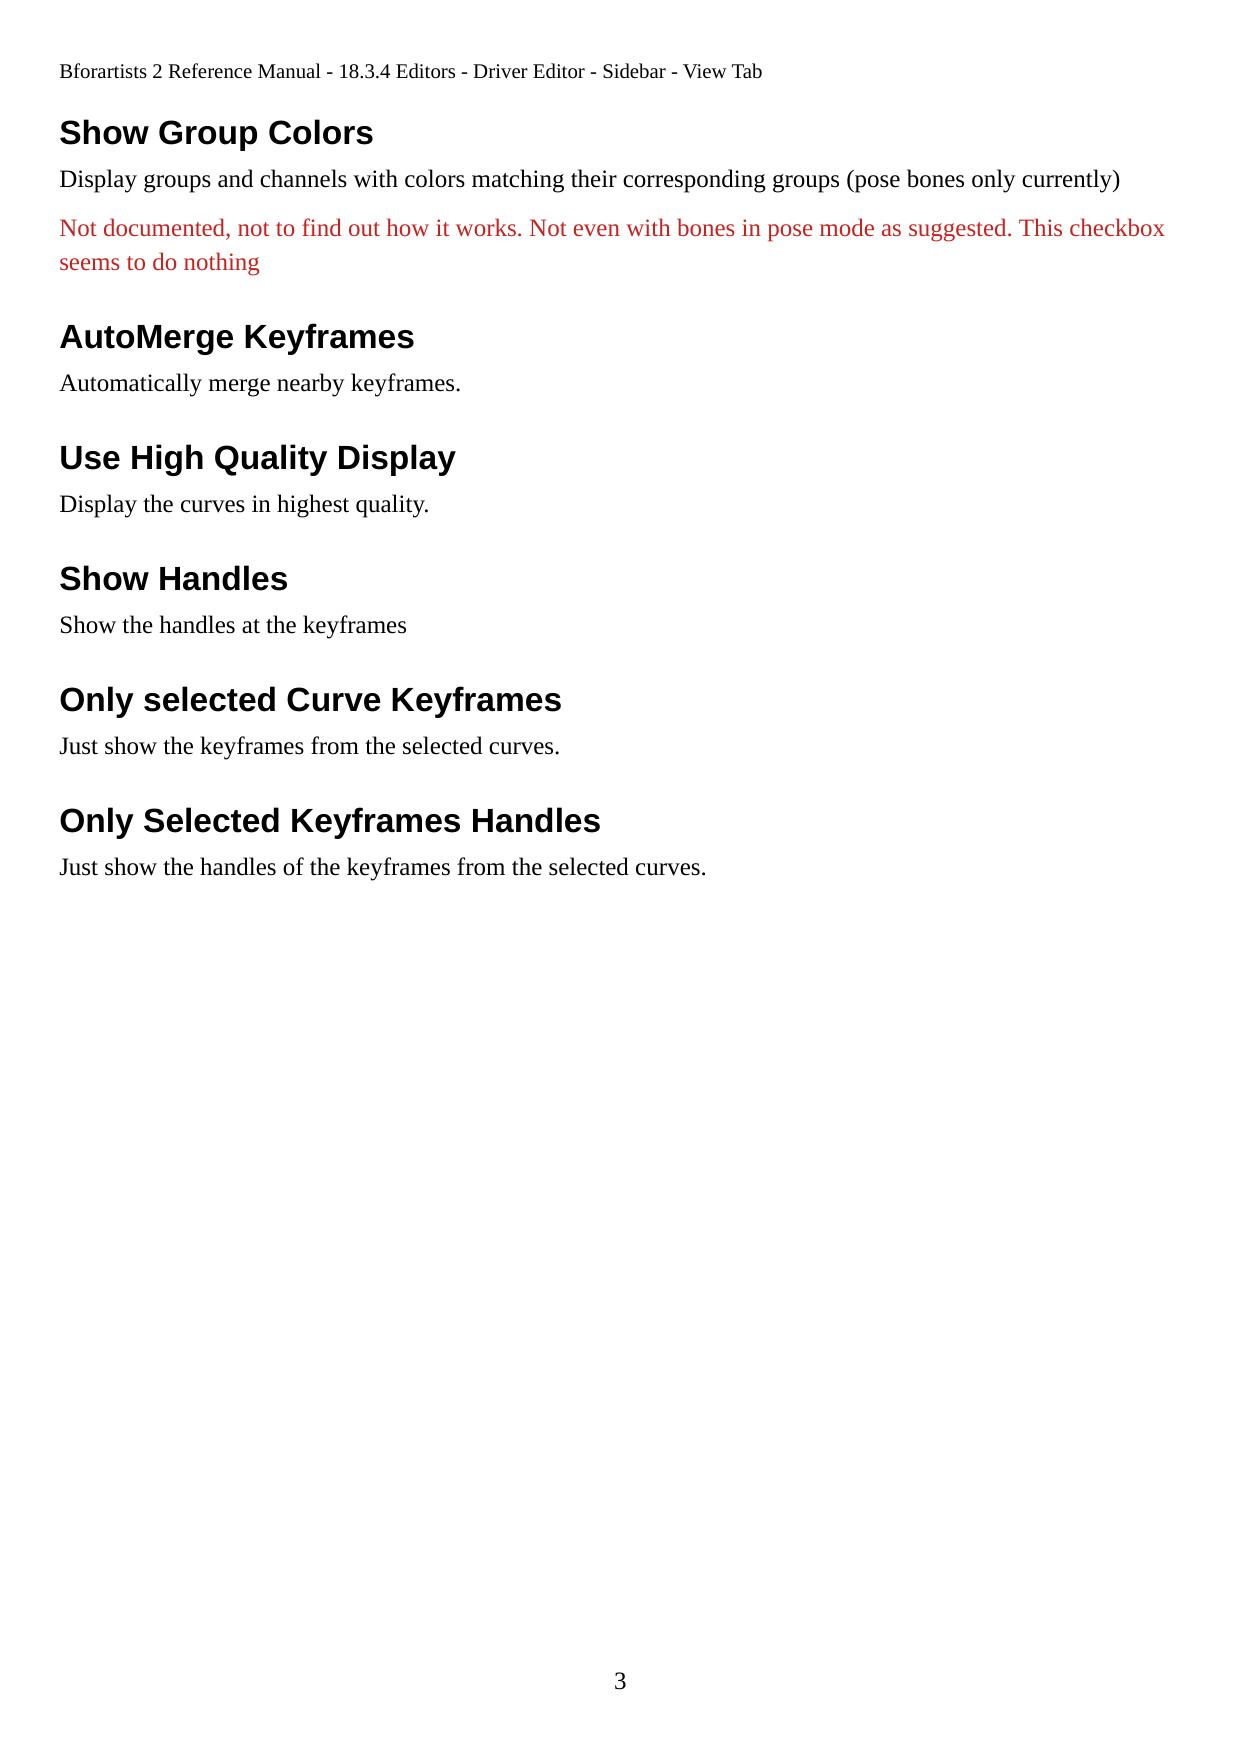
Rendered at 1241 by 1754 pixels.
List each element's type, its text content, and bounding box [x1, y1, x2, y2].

text Display the curves in highest quality. [59, 489, 1181, 518]
text Just show the keyframes from the selected curves. [59, 731, 1181, 760]
subtitle AutoMerge Keyframes [59, 317, 1181, 356]
subtitle Use High Quality Display [59, 438, 1181, 477]
subtitle Only selected Curve Keyframes [59, 680, 1181, 719]
text Just show the handles of the keyframes from the selected curves. [59, 852, 1181, 881]
text Not documented, not to find out how it works. Not even with bones in pose mode as suggested. This checkbox seems to do nothing [59, 213, 1181, 276]
subtitle Show Group Colors [59, 113, 1181, 151]
text Show the handles at the keyframes [59, 610, 1181, 639]
subtitle Show Handles [59, 559, 1181, 598]
subtitle Only Selected Keyframes Handles [59, 801, 1181, 840]
text Display groups and channels with colors matching their corresponding groups (pose bones only currently) [59, 164, 1181, 192]
text Automatically merge nearby keyframes. [59, 368, 1181, 397]
